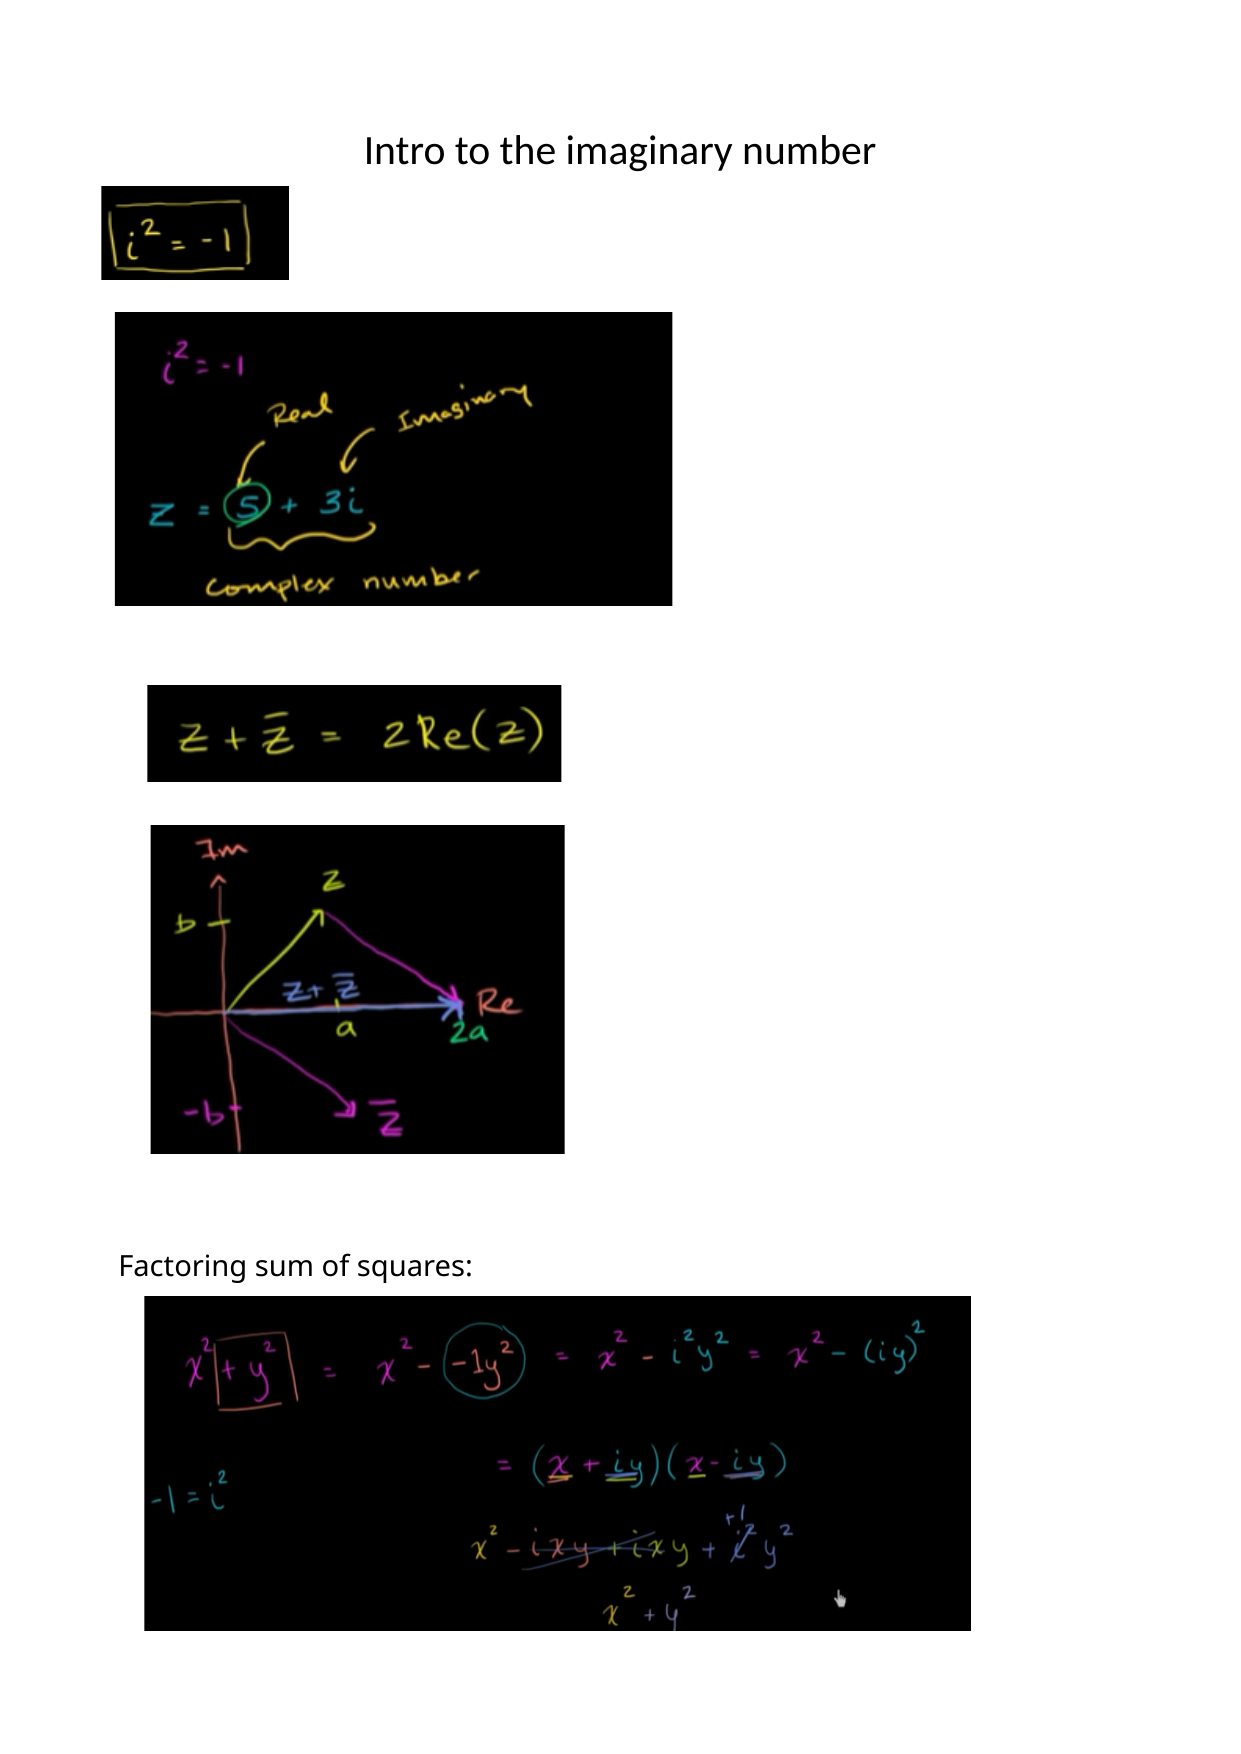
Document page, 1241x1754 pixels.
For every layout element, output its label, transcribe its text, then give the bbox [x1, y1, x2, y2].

picture [101, 186, 289, 280]
subtitle Intro to the imaginary number [118, 124, 1122, 175]
picture [147, 685, 562, 782]
picture [150, 825, 565, 1154]
picture [114, 312, 673, 606]
text Factoring sum of squares: [118, 1245, 1122, 1284]
picture [144, 1296, 971, 1631]
